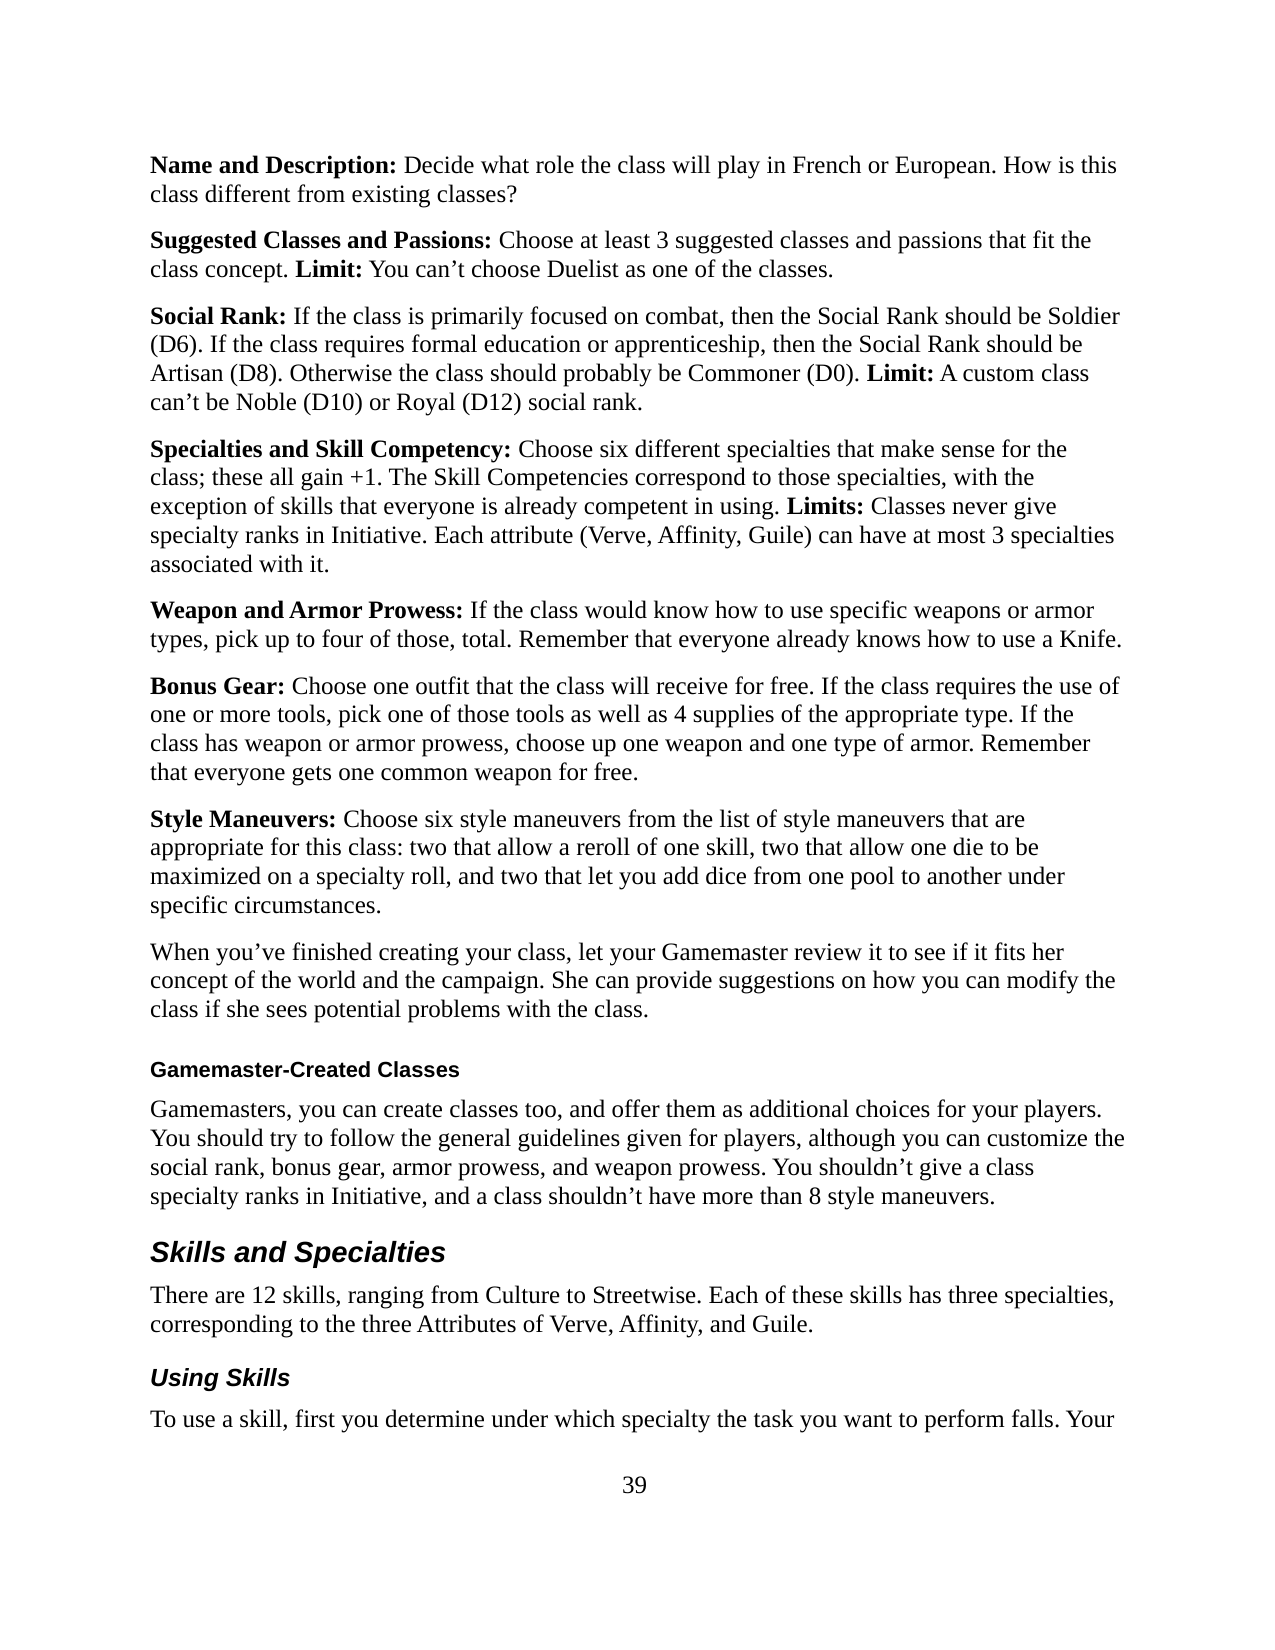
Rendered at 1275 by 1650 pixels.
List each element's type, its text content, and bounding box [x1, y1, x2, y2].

text There are 12 skills, ranging from Culture to Streetwise. Each of these skills has three specialties, corresponding to the three Attributes of Verve, Affinity, and Guile. [150, 1281, 1125, 1338]
text To use a skill, first you determine under which specialty the task you want to perform falls. Your [150, 1404, 1125, 1433]
text Gamemasters, you can create classes too, and offer them as additional choices for your players. You should try to follow the general guidelines given for players, although you can customize the social rank, bonus gear, armor prowess, and weapon prowess. You shouldn’t give a class specialty ranks in Initiative, and a class shouldn’t have more than 8 style maneuvers. [150, 1094, 1125, 1209]
text Style Maneuvers: Choose six style maneuvers from the list of style maneuvers that are appropriate for this class: two that allow a reroll of one skill, two that allow one die to be maximized on a specialty roll, and two that let you add dice from one pool to another under specific circumstances. [150, 804, 1125, 919]
text When you’ve finished creating your class, let your Gamemaster review it to see if it fits her concept of the world and the campaign. She can provide suggestions on how you can modify the class if she sees potential problems with the class. [150, 937, 1125, 1023]
subtitle Skills and Specialties [150, 1234, 1125, 1268]
text Weapon and Armor Prowess: If the class would know how to use specific weapons or armor types, pick up to four of those, total. Remember that everyone already knows how to use a Knife. [150, 595, 1125, 653]
text Name and Description: Decide what role the class will play in French or European. How is this class different from existing classes? [150, 150, 1125, 207]
subtitle Using Skills [150, 1363, 1125, 1392]
text Bonus Gear: Choose one outfit that the class will receive for free. If the class requires the use of one or more tools, pick one of those tools as well as 4 supplies of the appropriate type. If the class has weapon or armor prowess, choose up one weapon and one type of armor. Remember that everyone gets one common weapon for free. [150, 671, 1125, 786]
text Suggested Classes and Passions: Choose at least 3 suggested classes and passions that fit the class concept. Limit: You can’t choose Duelist as one of the classes. [150, 225, 1125, 283]
text Social Rank: If the class is primarily focused on combat, then the Social Rank should be Soldier (D6). If the class requires formal education or apprenticeship, then the Social Rank should be Artisan (D8). Otherwise the class should probably be Commoner (D0). Limit: A custom class can’t be Noble (D10) or Royal (D12) social rank. [150, 301, 1125, 416]
subtitle Gamemaster-Created Classes [150, 1057, 1125, 1082]
text Specialties and Skill Competency: Choose six different specialties that make sense for the class; these all gain +1. The Skill Competencies correspond to those specialties, with the exception of skills that everyone is already competent in using. Limits: Classes never give specialty ranks in Initiative. Each attribute (Verve, Affinity, Guile) can have at most 3 specialties associated with it. [150, 434, 1125, 577]
